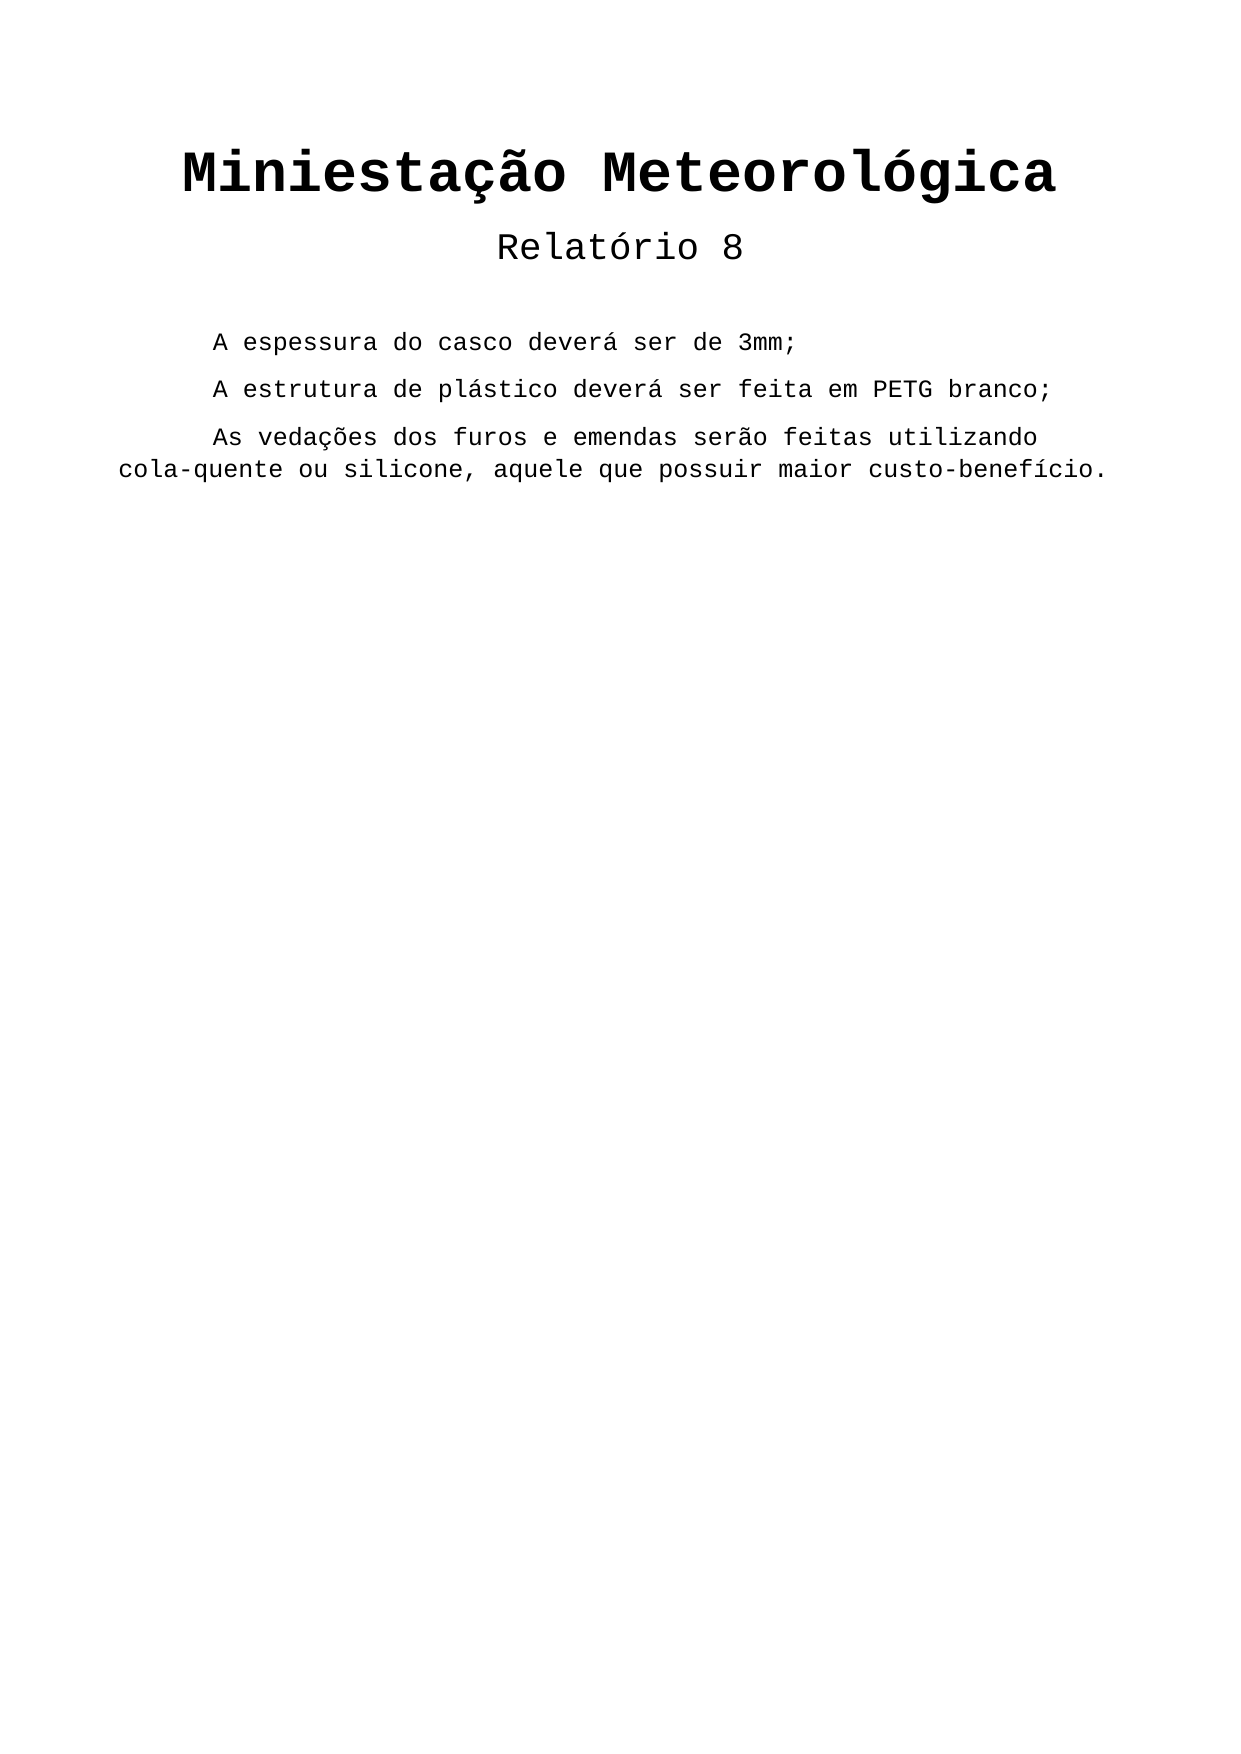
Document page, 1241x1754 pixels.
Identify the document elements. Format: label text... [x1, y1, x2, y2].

subtitle Relatório 8 [118, 228, 1122, 270]
text As vedações dos furos e emendas serão feitas utilizando cola-quente ou silicone, aquele que possuir maior custo-benefício. [118, 424, 1122, 485]
text A estrutura de plástico deverá ser feita em PETG branco; [118, 377, 1122, 405]
title Miniestação Meteorológica [118, 143, 1122, 209]
text A espessura do casco deverá ser de 3mm; [118, 330, 1122, 358]
